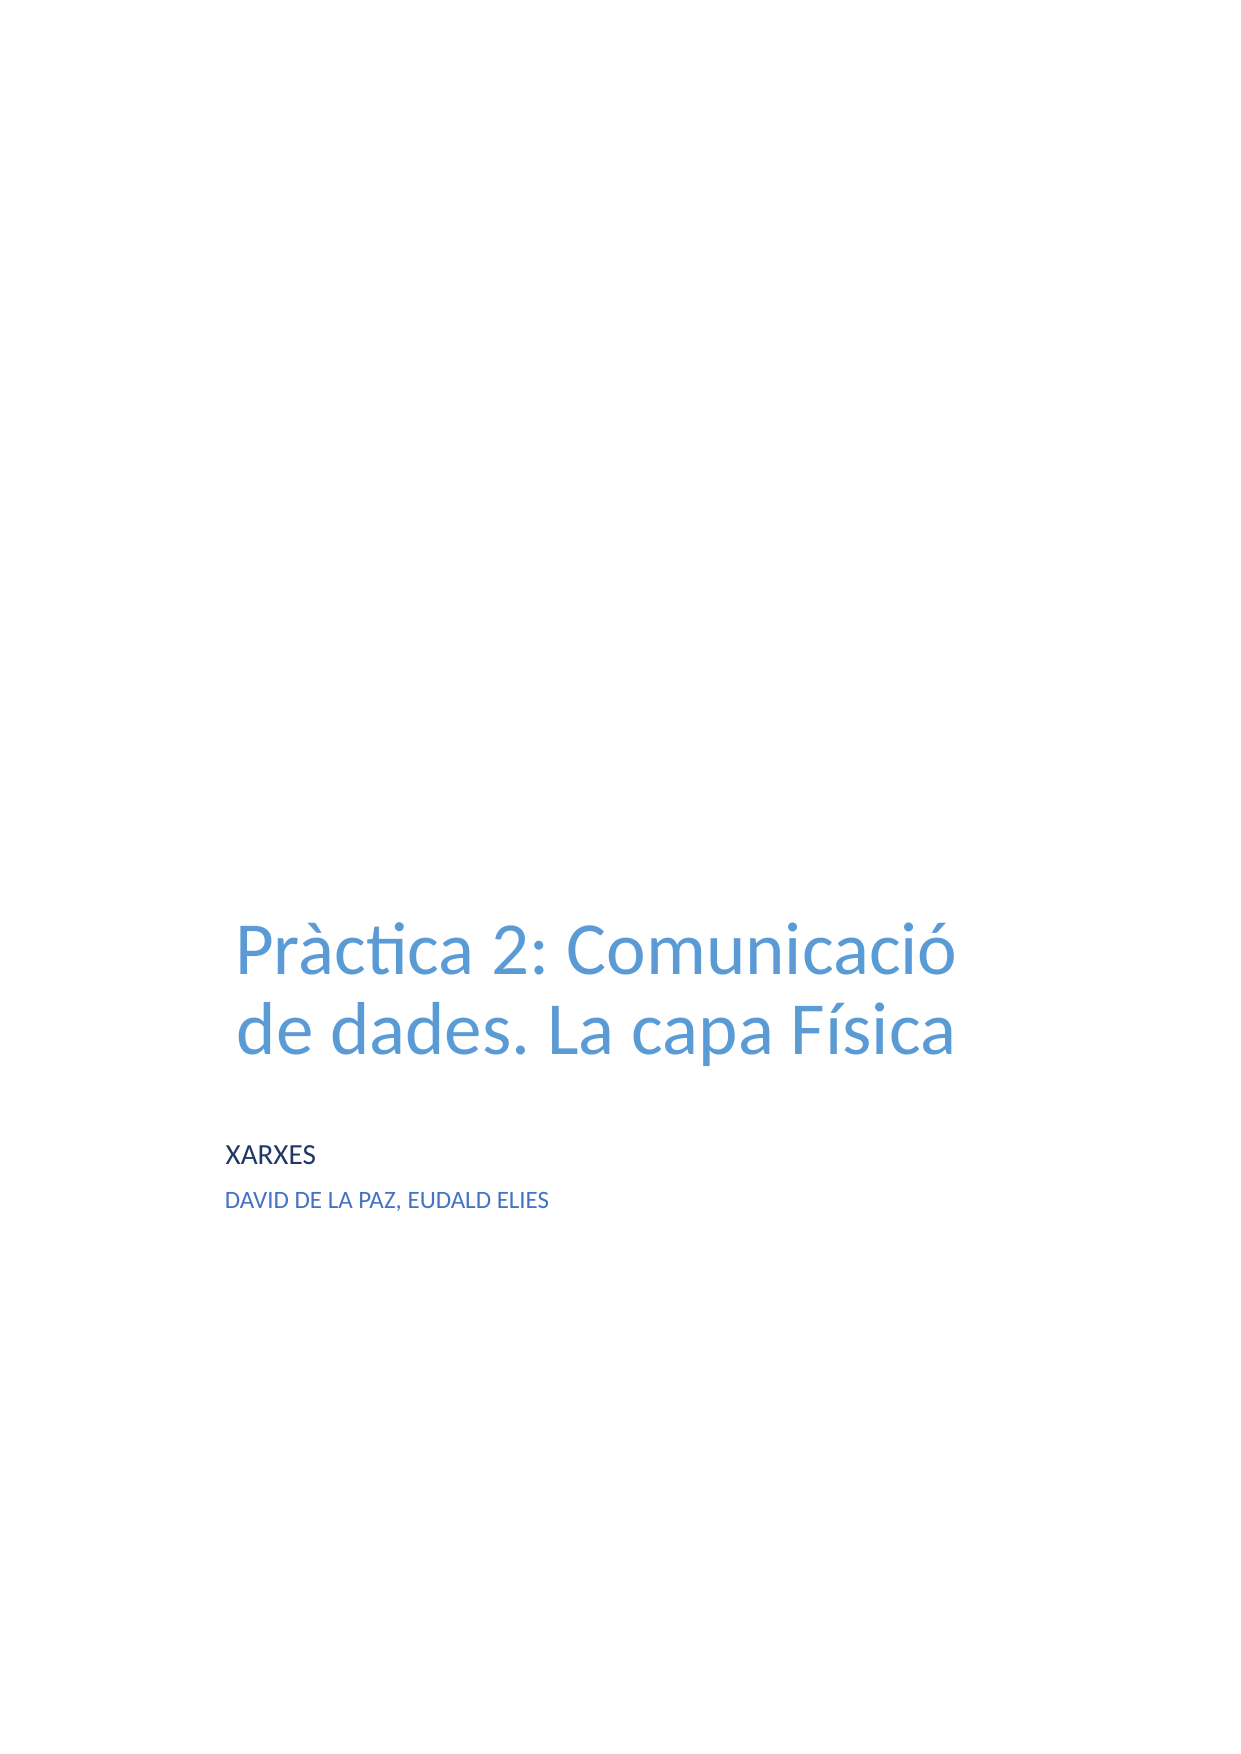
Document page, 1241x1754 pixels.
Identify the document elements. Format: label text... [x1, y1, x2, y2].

text XARXES [219, 1136, 974, 1172]
text Pràctica 2: Comunicació de dades. La capa Física [219, 908, 974, 1073]
text David de la paz, EUDALD ELIES [219, 1184, 974, 1214]
